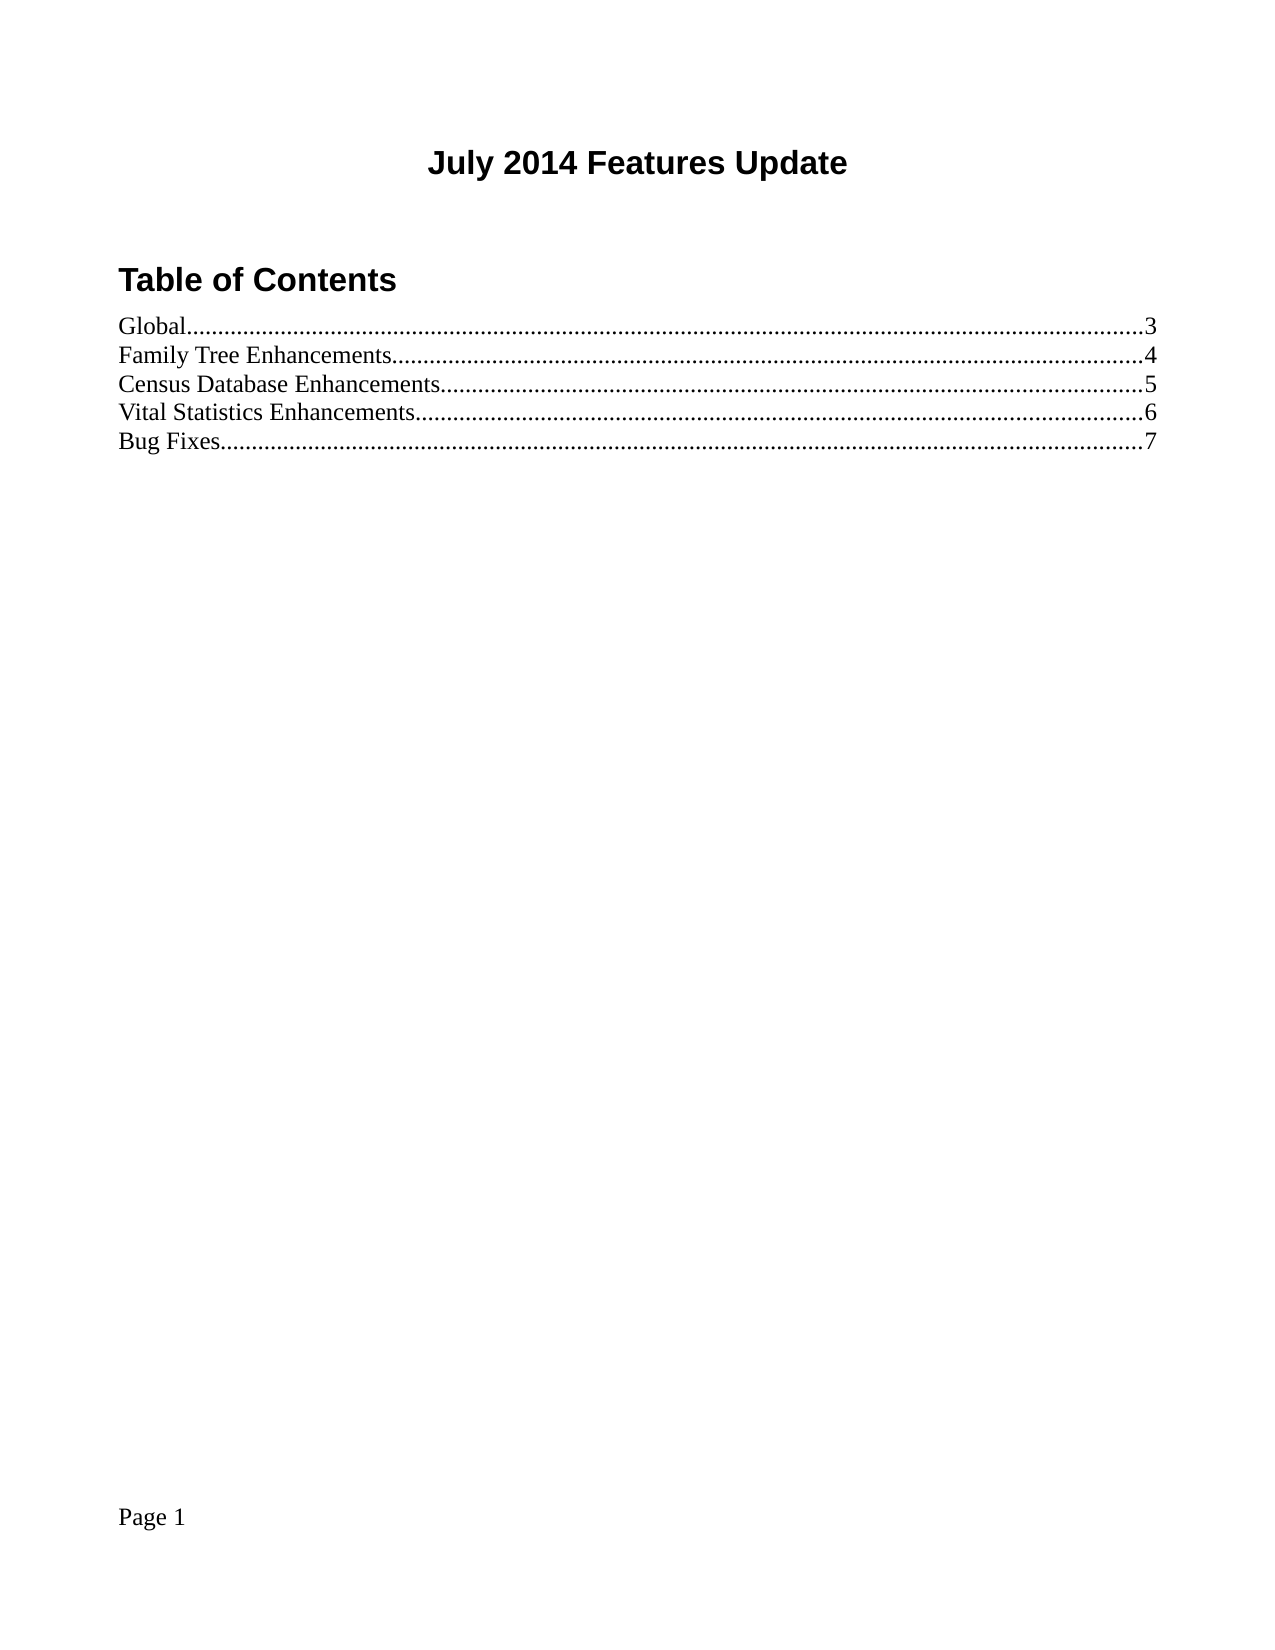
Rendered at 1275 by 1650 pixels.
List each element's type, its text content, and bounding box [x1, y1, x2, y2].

text Vital Statistics Enhancements 6 [118, 397, 1157, 426]
subtitle July 2014 Features Update [118, 143, 1157, 182]
text Bug Fixes 7 [118, 426, 1157, 455]
text Global 3 [118, 311, 1157, 340]
text Family Tree Enhancements 4 [118, 340, 1157, 369]
subtitle Table of Contents [118, 260, 1157, 299]
text Census Database Enhancements 5 [118, 369, 1157, 397]
